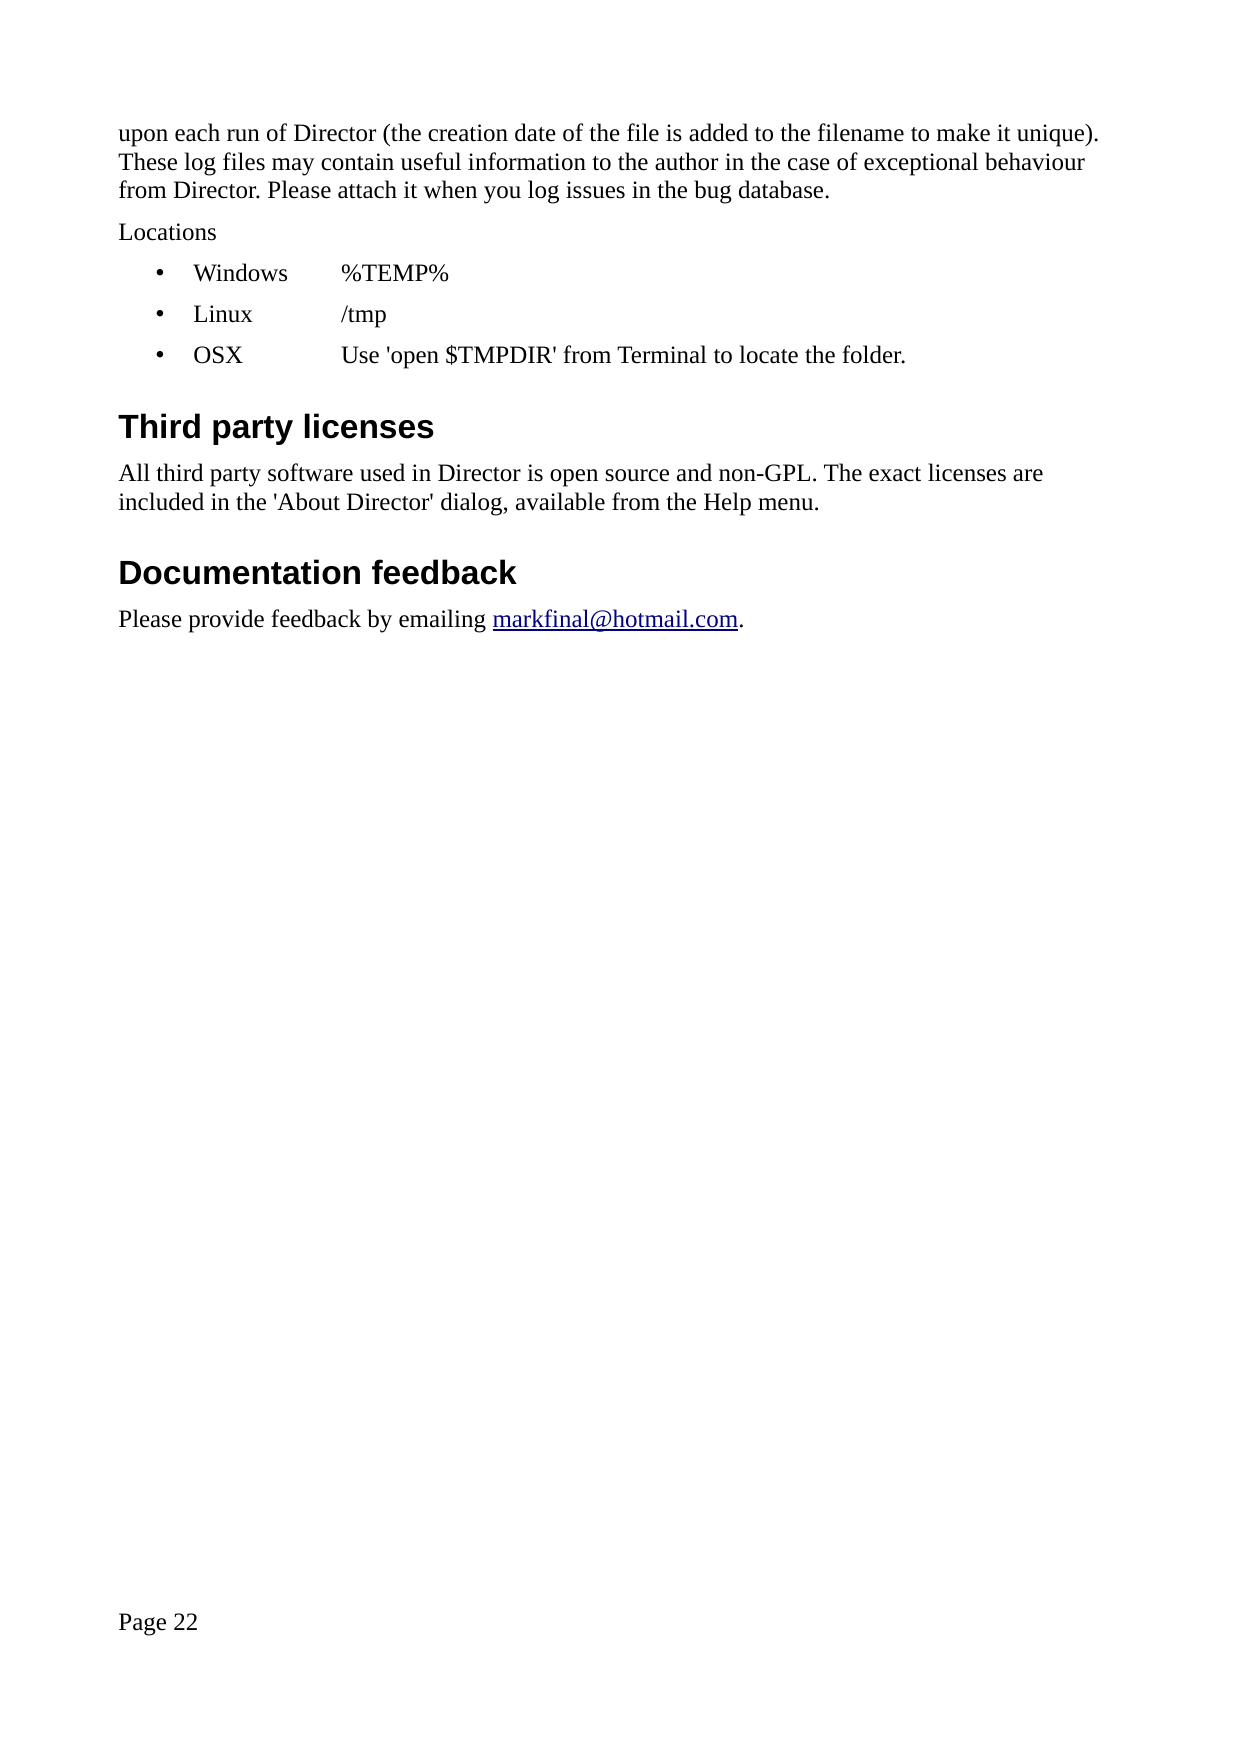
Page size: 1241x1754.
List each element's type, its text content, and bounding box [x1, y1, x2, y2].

text Locations [118, 217, 1122, 246]
subtitle Documentation feedback [118, 553, 1122, 592]
list Linux /tmp [156, 299, 1122, 328]
text upon each run of Director (the creation date of the file is added to the filename to make it unique). These log files may contain useful information to the author in the case of exceptional behaviour from Director. Please attach it when you log issues in the bug database. [118, 118, 1122, 204]
list Windows %TEMP% [156, 258, 1122, 287]
text Please provide feedback by emailing markfinal@hotmail.com. [118, 604, 1122, 633]
text All third party software used in Director is open source and non-GPL. The exact licenses are included in the 'About Director' dialog, available from the Help menu. [118, 458, 1122, 516]
subtitle Third party licenses [118, 407, 1122, 446]
list OSX Use 'open $TMPDIR' from Terminal to locate the folder. [156, 341, 1122, 369]
